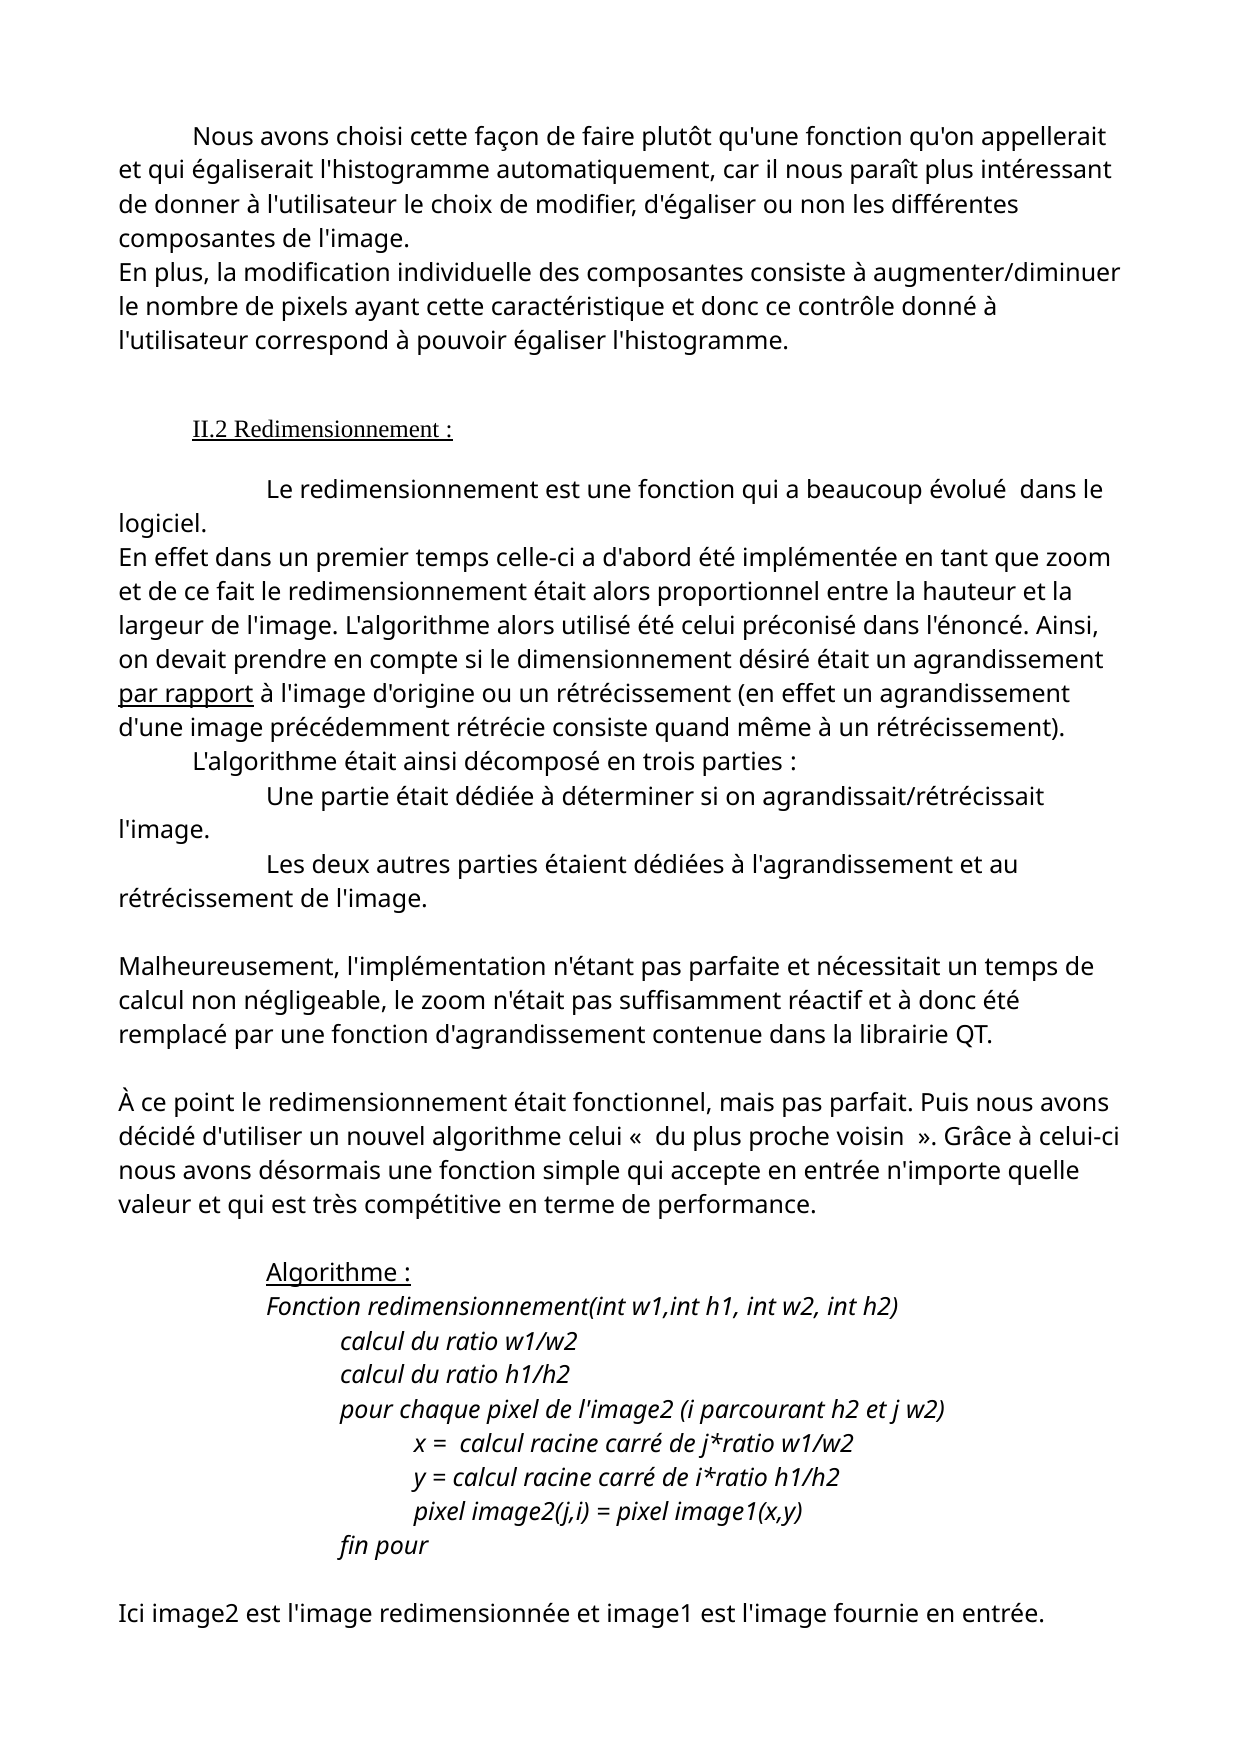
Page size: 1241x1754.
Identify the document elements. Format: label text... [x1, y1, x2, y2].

text pour chaque pixel de l'image2 (i parcourant h2 et j w2) [118, 1391, 1122, 1425]
text Algorithme : [118, 1255, 1122, 1289]
text Le redimensionnement est une fonction qui a beaucoup évolué dans le logiciel. [118, 472, 1122, 540]
text À ce point le redimensionnement était fonctionnel, mais pas parfait. Puis nous avons décidé d'utiliser un nouvel algorithme celui « du plus proche voisin ». Grâce à celui-ci nous avons désormais une fonction simple qui accepte en entrée n'importe quelle valeur et qui est très compétitive en terme de performance. [118, 1085, 1122, 1221]
text Nous avons choisi cette façon de faire plutôt qu'une fonction qu'on appellerait et qui égaliserait l'histogramme automatiquement, car il nous paraît plus intéressant de donner à l'utilisateur le choix de modifier, d'égaliser ou non les différentes composantes de l'image. [118, 118, 1122, 254]
text II.2 Redimensionnement : [118, 414, 1122, 443]
text calcul du ratio h1/h2 [118, 1357, 1122, 1391]
text y = calcul racine carré de i*ratio h1/h2 [118, 1459, 1122, 1493]
text En plus, la modification individuelle des composantes consiste à augmenter/diminuer le nombre de pixels ayant cette caractéristique et donc ce contrôle donné à l'utilisateur correspond à pouvoir égaliser l'histogramme. [118, 254, 1122, 357]
text x = calcul racine carré de j*ratio w1/w2 [118, 1425, 1122, 1459]
text Une partie était dédiée à déterminer si on agrandissait/rétrécissait l'image. [118, 778, 1122, 846]
text L'algorithme était ainsi décomposé en trois parties : [118, 744, 1122, 778]
text Ici image2 est l'image redimensionnée et image1 est l'image fournie en entrée. [118, 1596, 1122, 1630]
text Les deux autres parties étaient dédiées à l'agrandissement et au rétrécissement de l'image. [118, 846, 1122, 914]
text calcul du ratio w1/w2 [118, 1323, 1122, 1357]
text pixel image2(j,i) = pixel image1(x,y) [118, 1493, 1122, 1527]
text Malheureusement, l'implémentation n'étant pas parfaite et nécessitait un temps de calcul non négligeable, le zoom n'était pas suffisamment réactif et à donc été remplacé par une fonction d'agrandissement contenue dans la librairie QT. [118, 948, 1122, 1051]
text fin pour [118, 1527, 1122, 1562]
text Fonction redimensionnement(int w1,int h1, int w2, int h2) [118, 1289, 1122, 1323]
text En effet dans un premier temps celle-ci a d'abord été implémentée en tant que zoom et de ce fait le redimensionnement était alors proportionnel entre la hauteur et la largeur de l'image. L'algorithme alors utilisé été celui préconisé dans l'énoncé. Ainsi, on devait prendre en compte si le dimensionnement désiré était un agrandissement par rapport à l'image d'origine ou un rétrécissement (en effet un agrandissement d'une image précédemment rétrécie consiste quand même à un rétrécissement). [118, 540, 1122, 744]
